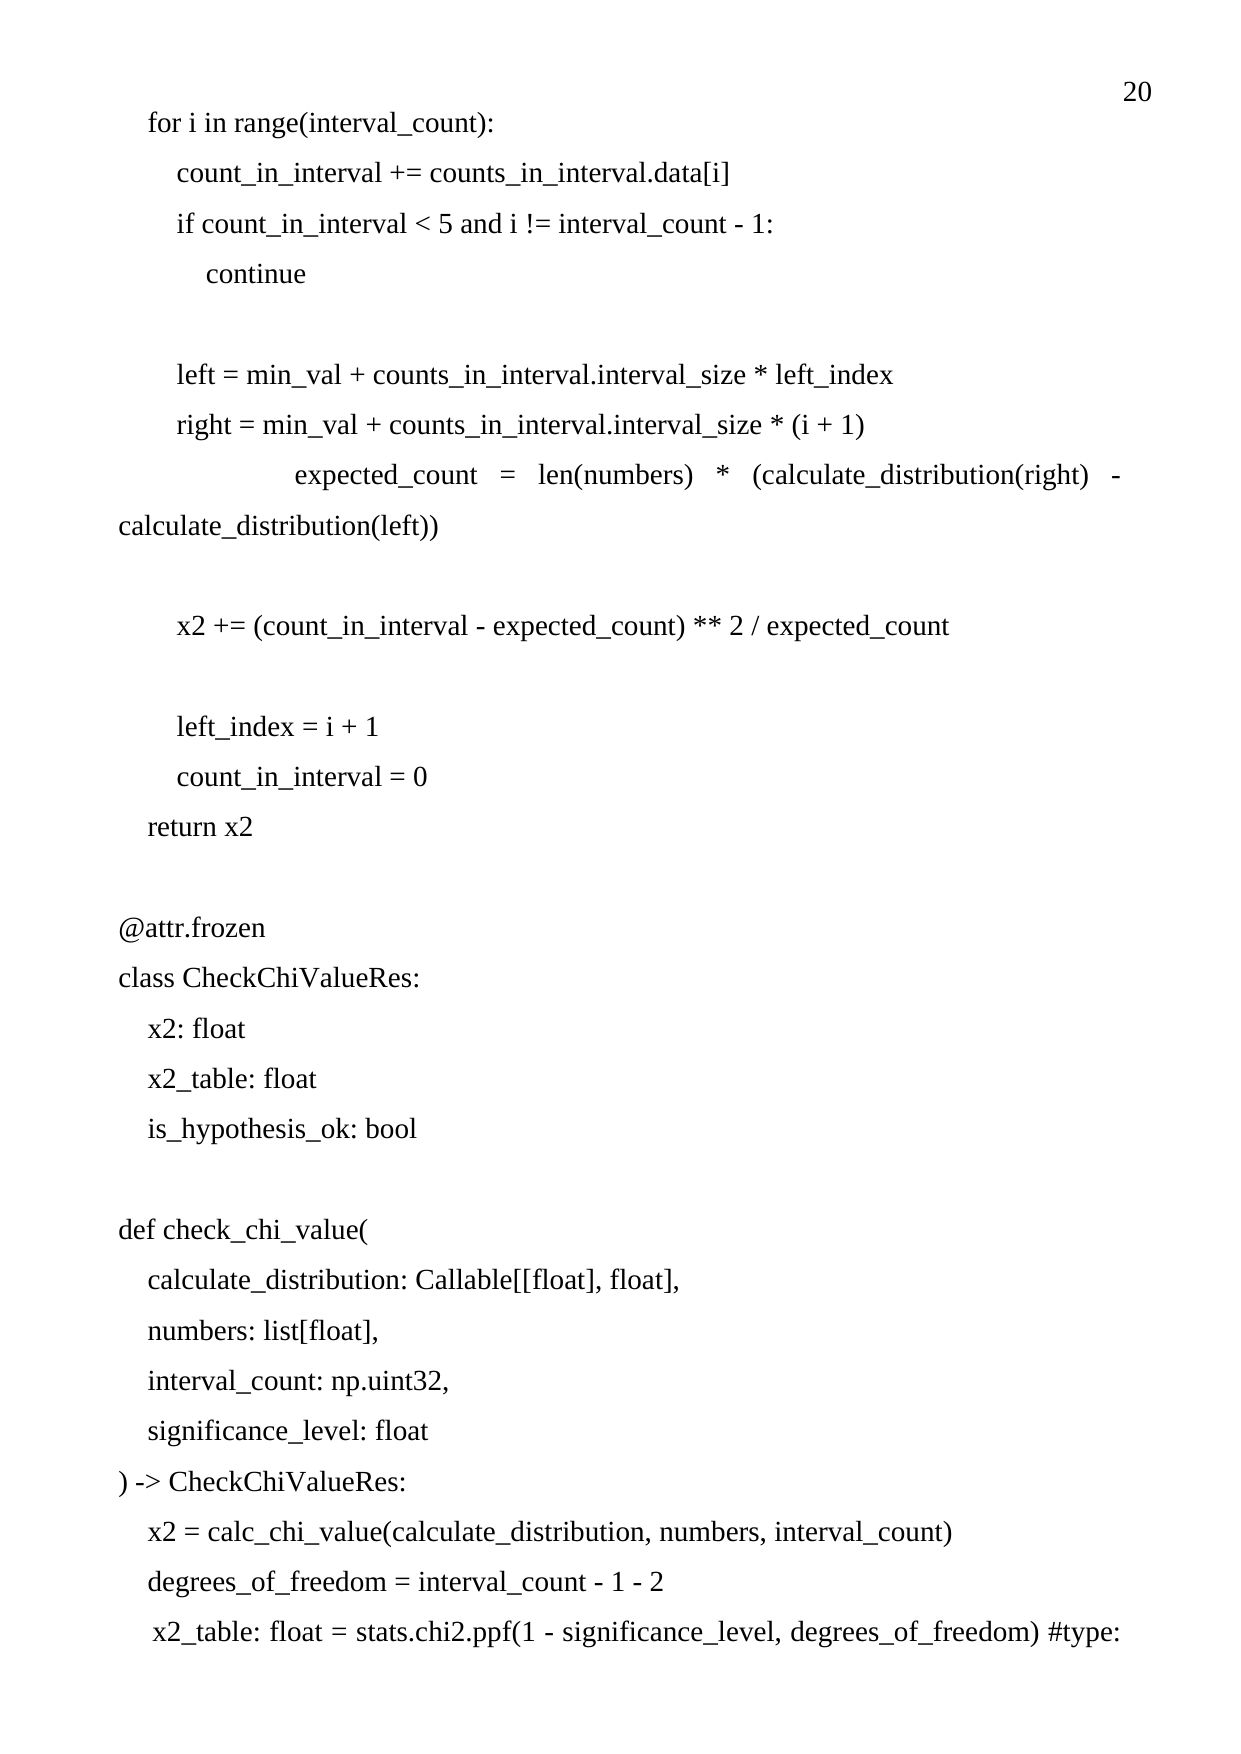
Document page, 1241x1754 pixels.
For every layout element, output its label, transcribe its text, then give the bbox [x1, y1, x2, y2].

text count_in_interval = 0 [118, 759, 1122, 793]
text left = min_val + counts_in_interval.interval_size * left_index [118, 357, 1122, 390]
text def check_chi_value( [118, 1212, 1122, 1246]
text x2_table: float = stats.chi2.ppf(1 - significance_level, degrees_of_freedom) #type: [118, 1614, 1122, 1648]
text x2 = calc_chi_value(calculate_distribution, numbers, interval_count) [118, 1514, 1122, 1547]
text right = min_val + counts_in_interval.interval_size * (i + 1) [118, 407, 1122, 441]
text interval_count: np.uint32, [118, 1363, 1122, 1397]
text calculate_distribution: Callable[[float], float], [118, 1262, 1122, 1296]
text is_hypothesis_ok: bool [118, 1111, 1122, 1145]
text numbers: list[float], [118, 1313, 1122, 1346]
text for i in range(interval_count): [118, 105, 1122, 139]
text if count_in_interval < 5 and i != interval_count - 1: [118, 206, 1122, 239]
text expected_count = len(numbers) * (calculate_distribution(right) - calculate_distribution(left)) [118, 457, 1122, 541]
text x2_table: float [118, 1061, 1122, 1095]
text @attr.frozen [118, 910, 1122, 944]
text continue [118, 256, 1122, 290]
text x2: float [118, 1011, 1122, 1044]
text significance_level: float [118, 1413, 1122, 1447]
text left_index = i + 1 [118, 709, 1122, 742]
text count_in_interval += counts_in_interval.data[i] [118, 156, 1122, 189]
text class CheckChiValueRes: [118, 961, 1122, 994]
text x2 += (count_in_interval - expected_count) ** 2 / expected_count [118, 608, 1122, 642]
text return x2 [118, 809, 1122, 843]
text ) -> CheckChiValueRes: [118, 1464, 1122, 1497]
text degrees_of_freedom = interval_count - 1 - 2 [118, 1564, 1122, 1598]
